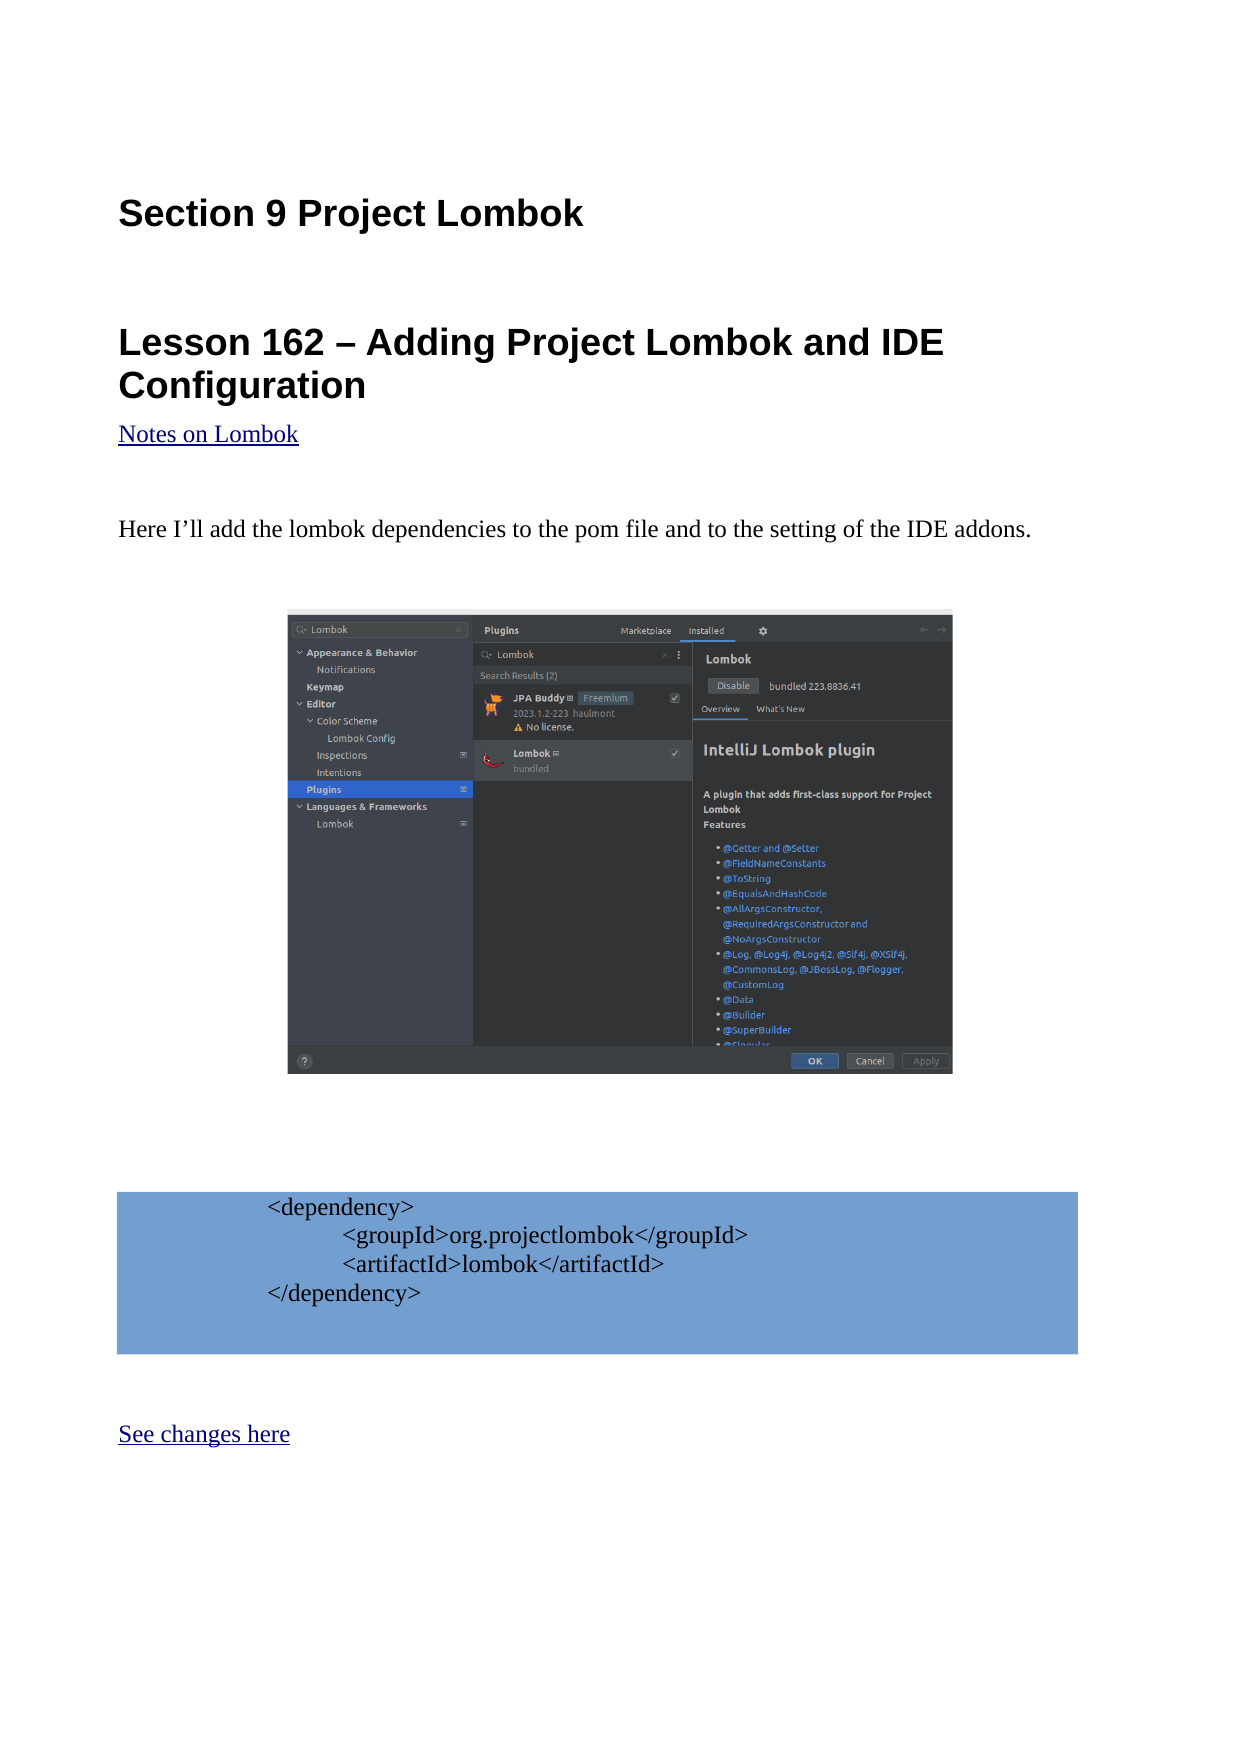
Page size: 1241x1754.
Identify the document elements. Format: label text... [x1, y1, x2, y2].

subtitle Lesson 162 – Adding Project Lombok and IDE Configuration [118, 319, 1122, 407]
picture [287, 609, 953, 1074]
subtitle Section 9 Project Lombok [118, 191, 1122, 234]
text Here I’ll add the lombok dependencies to the pom file and to the setting of the IDE addons. [118, 514, 1122, 543]
text Notes on Lombok [118, 419, 1122, 448]
text See changes here [118, 1419, 1122, 1448]
